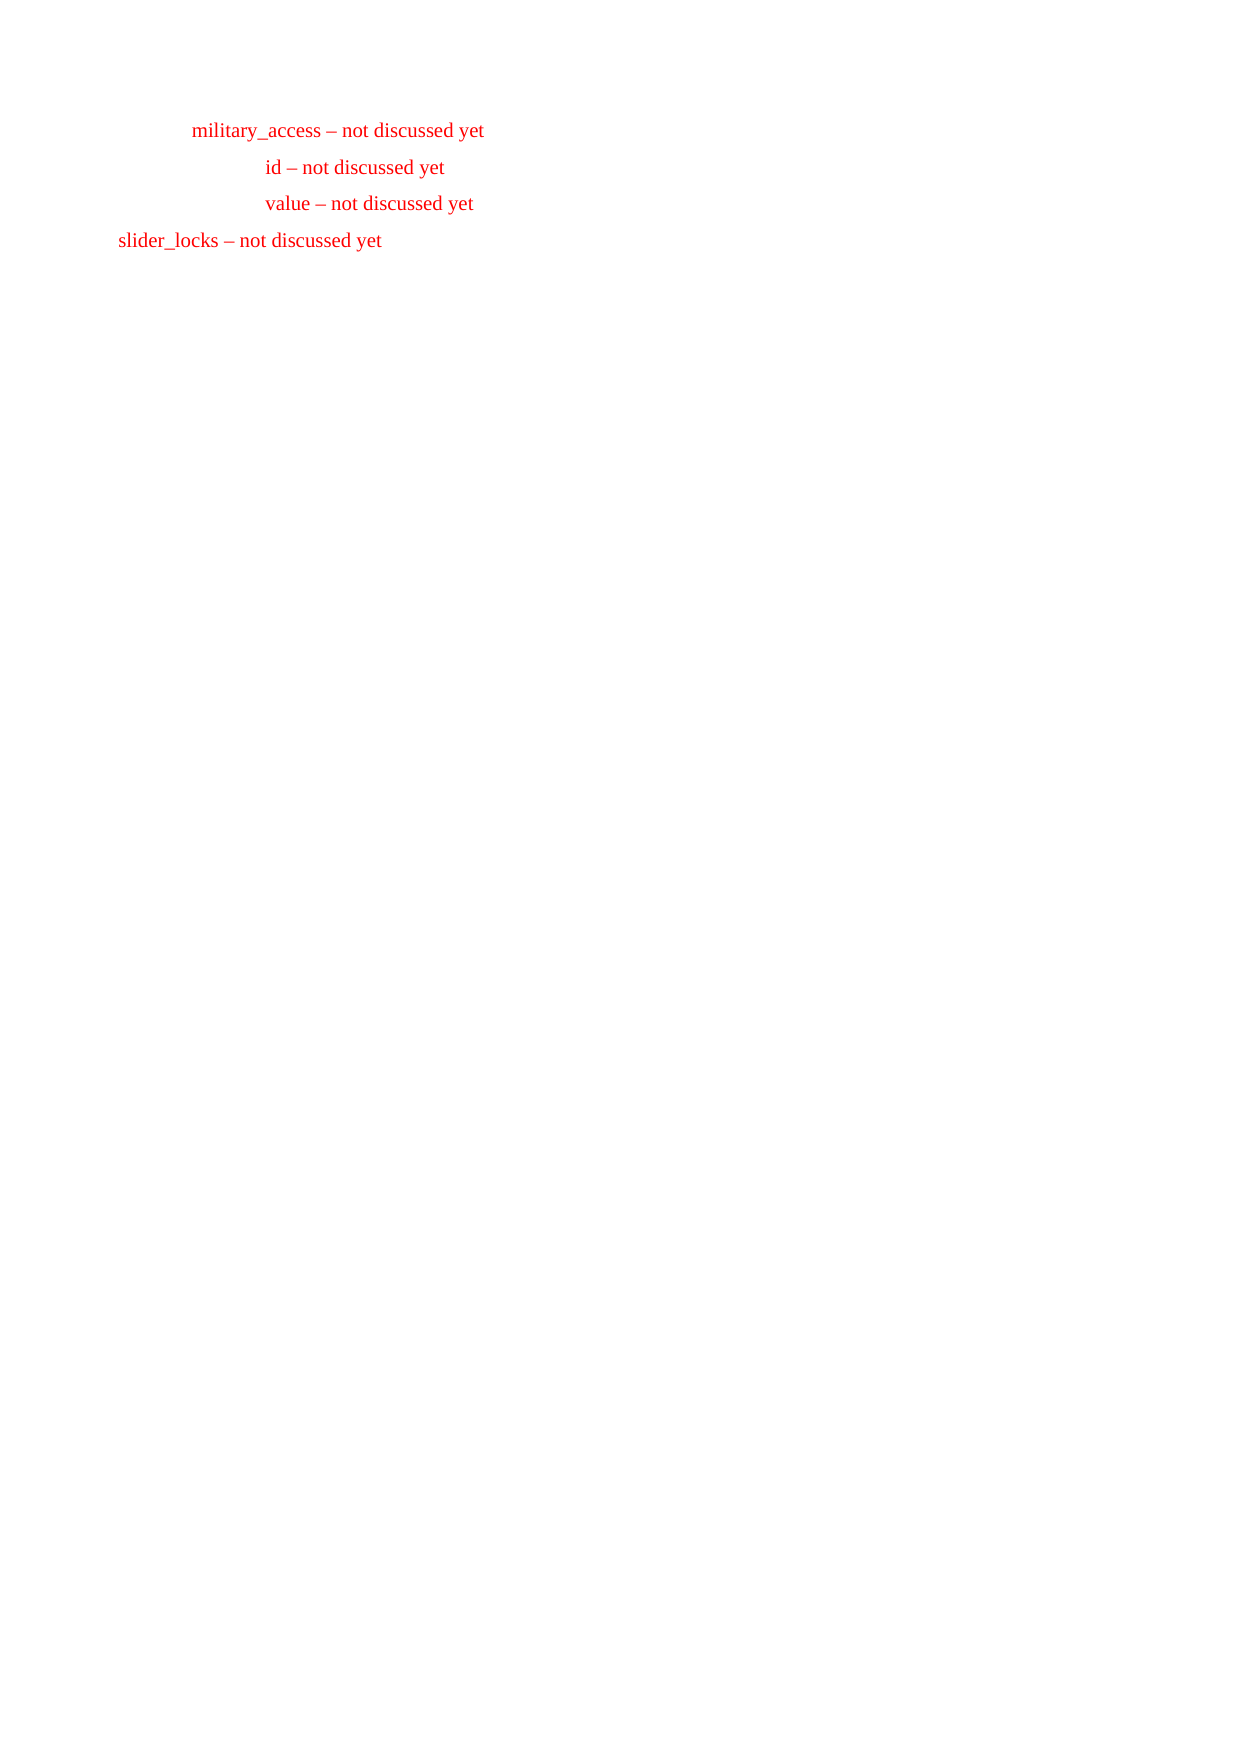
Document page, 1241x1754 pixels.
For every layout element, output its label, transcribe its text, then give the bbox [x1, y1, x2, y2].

text military_access – not discussed yet [118, 118, 1122, 142]
text slider_locks – not discussed yet [118, 228, 1122, 252]
text value – not discussed yet [118, 191, 1122, 215]
text id – not discussed yet [118, 155, 1122, 179]
